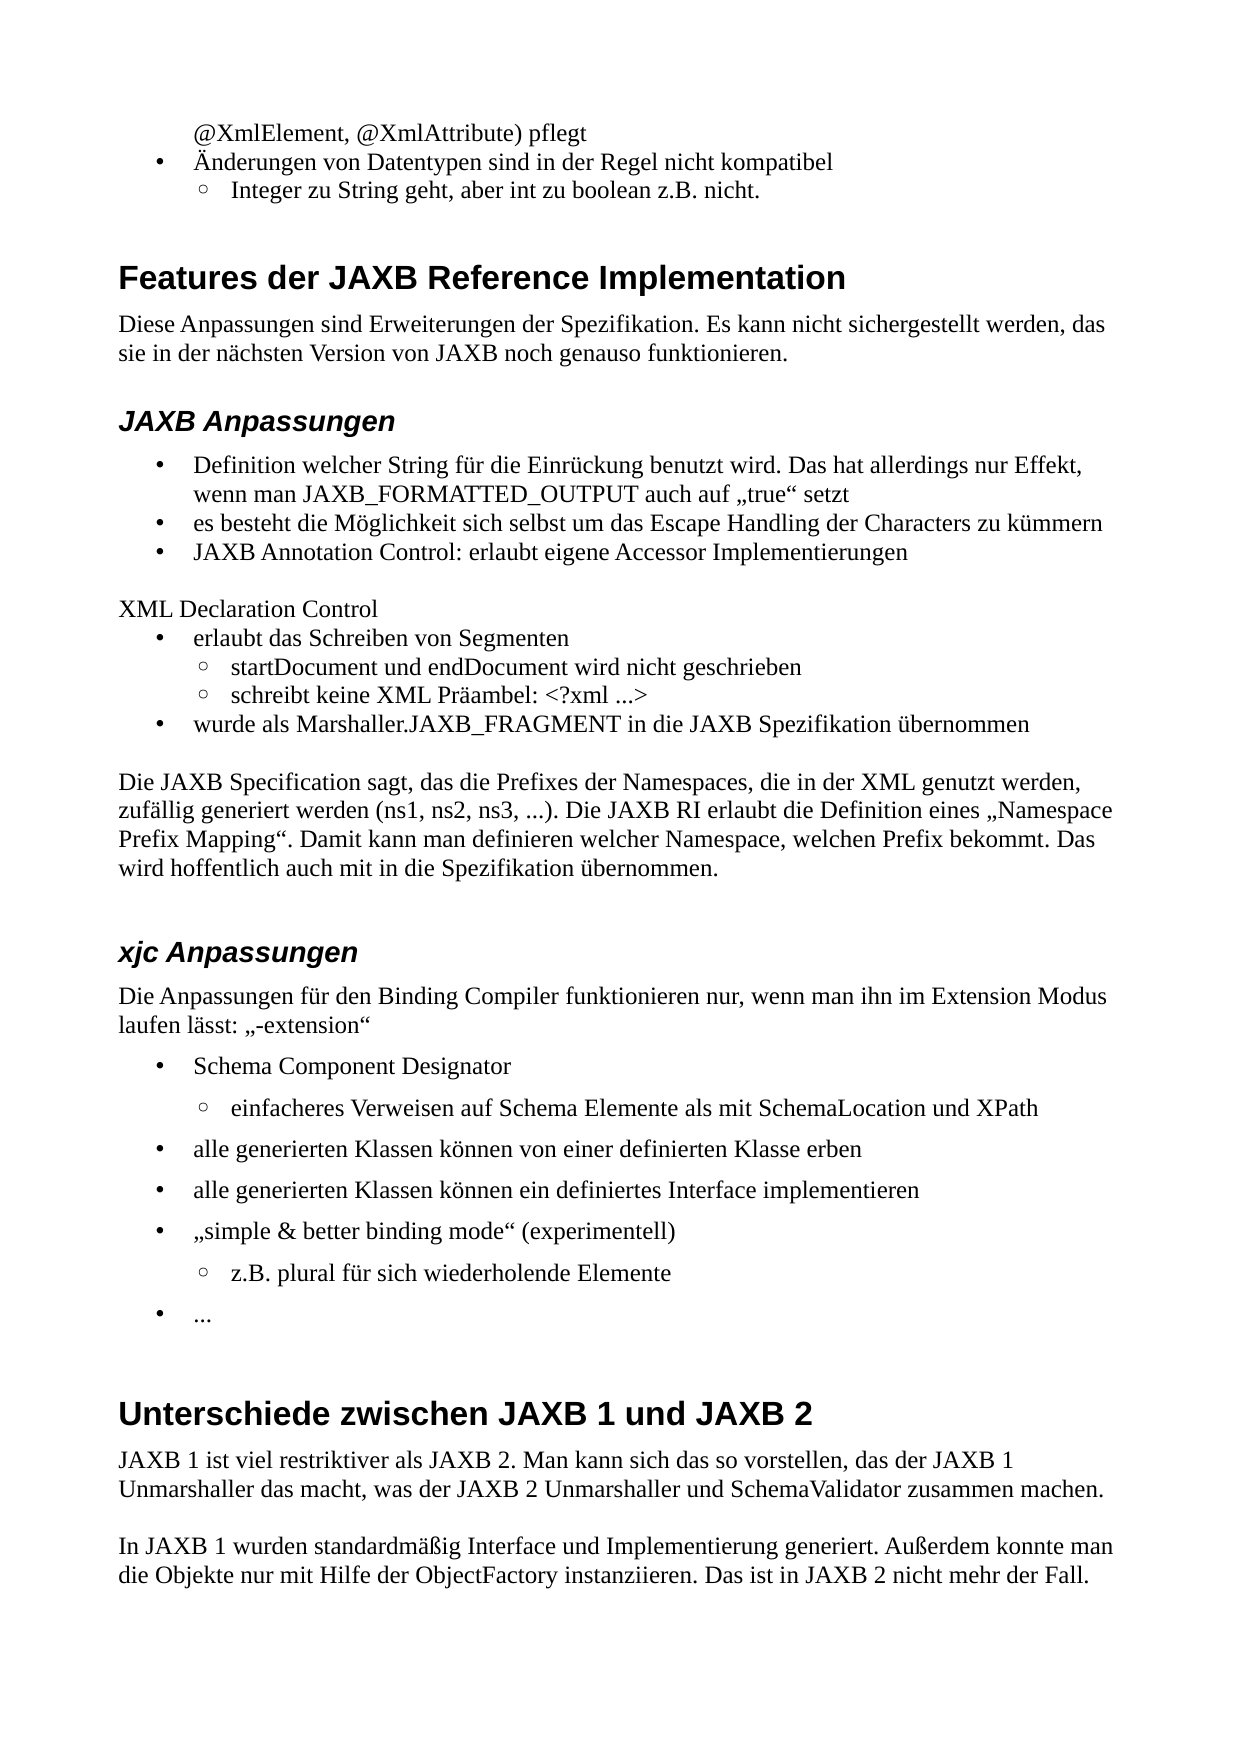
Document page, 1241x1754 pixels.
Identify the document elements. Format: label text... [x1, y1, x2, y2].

text JAXB 1 ist viel restriktiver als JAXB 2. Man kann sich das so vorstellen, das der JAXB 1 Unmarshaller das macht, was der JAXB 2 Unmarshaller und SchemaValidator zusammen machen. [118, 1445, 1122, 1502]
list ... [156, 1299, 1122, 1328]
list @XmlElement, @XmlAttribute) pflegt [156, 118, 1122, 147]
list Änderungen von Datentypen sind in der Regel nicht kompatibel [156, 147, 1122, 176]
list Schema Component Designator [156, 1051, 1122, 1080]
list schreibt keine XML Präambel: <?xml ...> [193, 680, 1122, 709]
subtitle xjc Anpassungen [118, 935, 1122, 969]
text XML Declaration Control [118, 594, 1122, 623]
list z.B. plural für sich wiederholende Elemente [193, 1258, 1122, 1286]
list JAXB Annotation Control: erlaubt eigene Accessor Implementierungen [156, 537, 1122, 565]
text Die JAXB Specification sagt, das die Prefixes der Namespaces, die in der XML genutzt werden, zufällig generiert werden (ns1, ns2, ns3, ...). Die JAXB RI erlaubt die Definition eines „Namespace Prefix Mapping“. Damit kann man definieren welcher Namespace, welchen Prefix bekommt. Das wird hoffentlich auch mit in die Spezifikation übernommen. [118, 767, 1122, 882]
subtitle Features der JAXB Reference Implementation [118, 258, 1122, 297]
text Diese Anpassungen sind Erweiterungen der Spezifikation. Es kann nicht sichergestellt werden, das sie in der nächsten Version von JAXB noch genauso funktionieren. [118, 309, 1122, 367]
subtitle Unterschiede zwischen JAXB 1 und JAXB 2 [118, 1394, 1122, 1432]
text Die Anpassungen für den Binding Compiler funktionieren nur, wenn man ihn im Extension Modus laufen lässt: „-extension“ [118, 981, 1122, 1039]
text In JAXB 1 wurden standardmäßig Interface und Implementierung generiert. Außerdem konnte man die Objekte nur mit Hilfe der ObjectFactory instanziieren. Das ist in JAXB 2 nicht mehr der Fall. [118, 1531, 1122, 1589]
list alle generierten Klassen können ein definiertes Interface implementieren [156, 1175, 1122, 1204]
list es besteht die Möglichkeit sich selbst um das Escape Handling der Characters zu kümmern [156, 508, 1122, 537]
list wurde als Marshaller.JAXB_FRAGMENT in die JAXB Spezifikation übernommen [156, 709, 1122, 738]
list Integer zu String geht, aber int zu boolean z.B. nicht. [193, 176, 1122, 204]
list alle generierten Klassen können von einer definierten Klasse erben [156, 1134, 1122, 1163]
list startDocument und endDocument wird nicht geschrieben [193, 652, 1122, 680]
subtitle JAXB Anpassungen [118, 404, 1122, 438]
list „simple & better binding mode“ (experimentell) [156, 1216, 1122, 1245]
list einfacheres Verweisen auf Schema Elemente als mit SchemaLocation und XPath [193, 1093, 1122, 1121]
list erlaubt das Schreiben von Segmenten [156, 623, 1122, 652]
list Definition welcher String für die Einrückung benutzt wird. Das hat allerdings nur Effekt, wenn man JAXB_FORMATTED_OUTPUT auch auf „true“ setzt [156, 450, 1122, 508]
